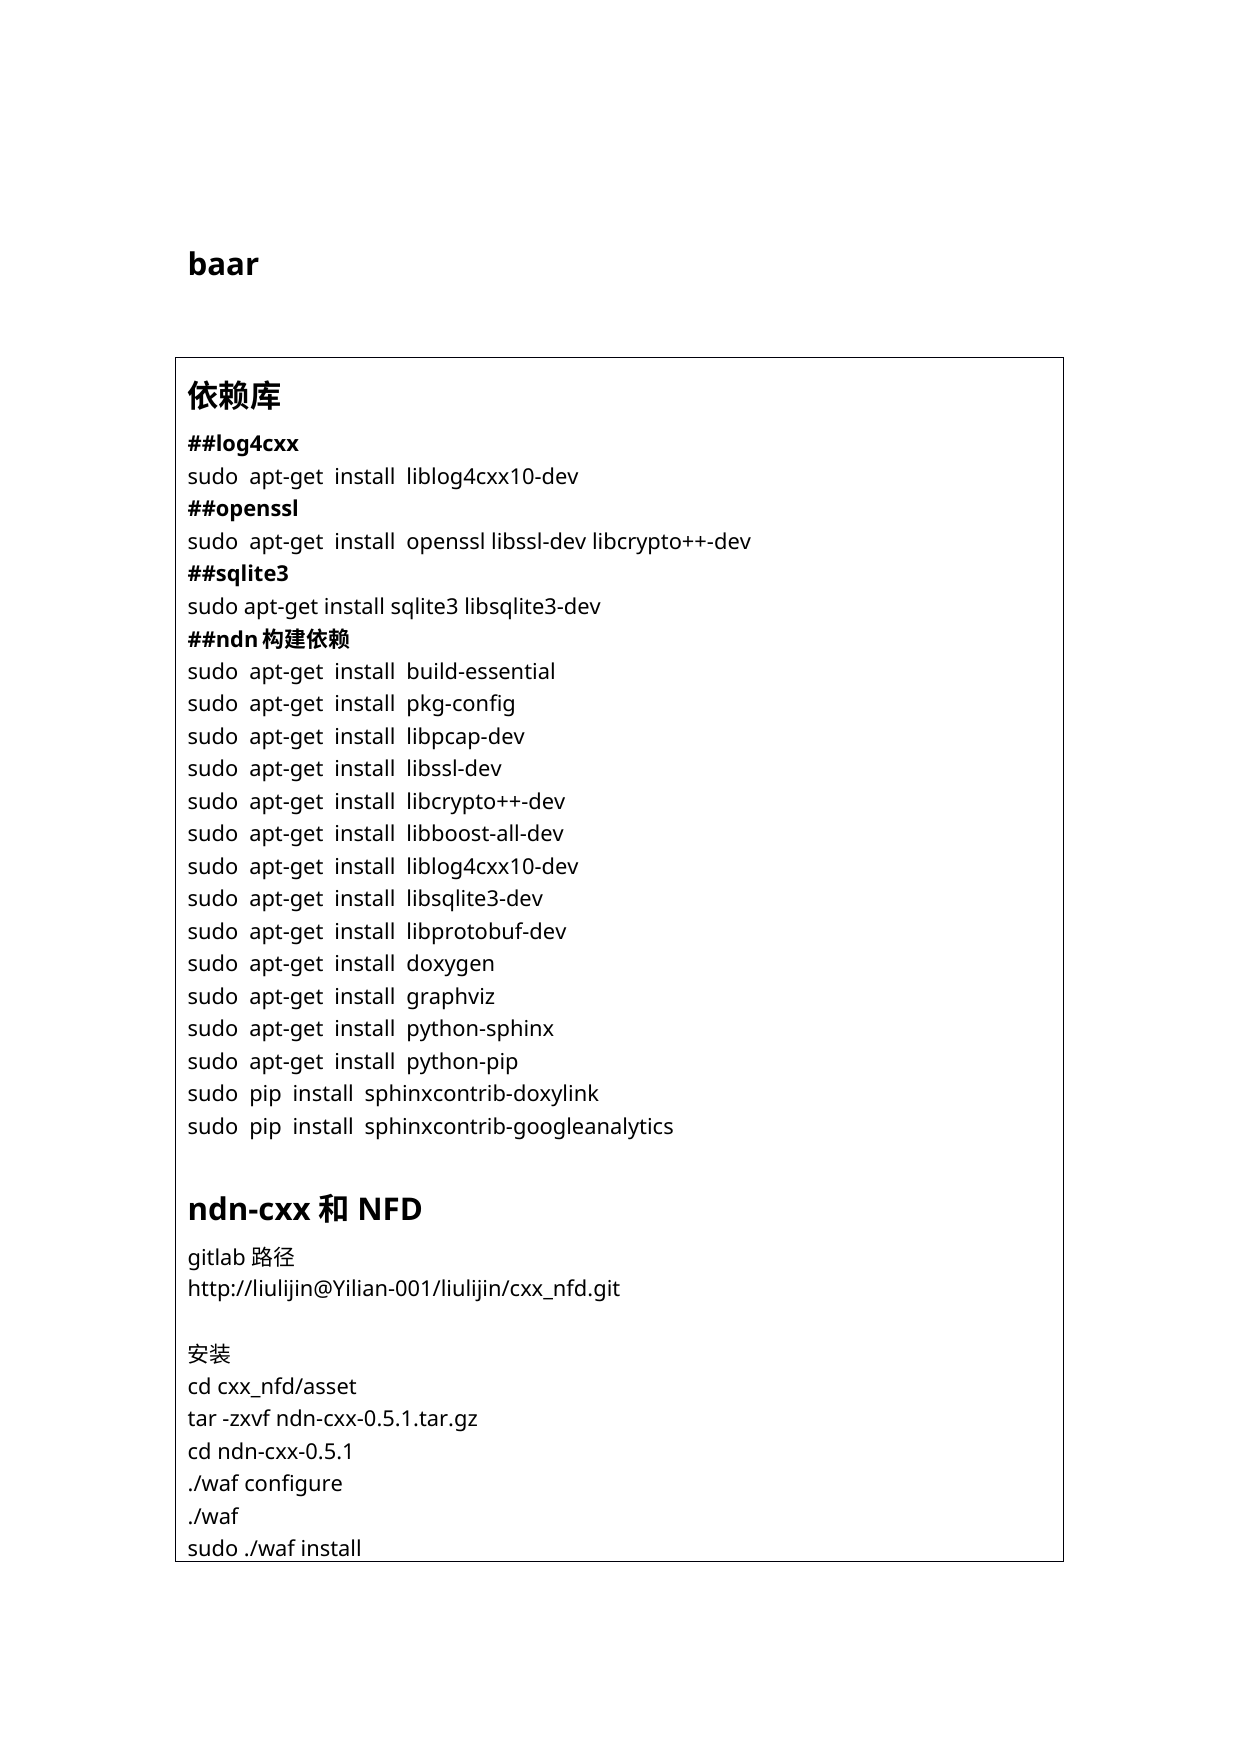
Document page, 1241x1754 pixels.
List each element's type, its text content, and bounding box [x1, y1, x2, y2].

table_header 依赖库 ##log4cxx sudo apt-get install liblog4cxx10-dev ##openssl sudo apt-get install openssl libssl-dev libcrypto++-dev ##sqlite3 sudo apt-get install sqlite3 libsqlite3-dev ##ndn构建依赖 sudo apt-get install build-essential sudo apt-get install pkg-config sudo apt-get install libpcap-dev sudo apt-get install libssl-dev sudo apt-get install libcrypto++-dev sudo apt-get install libboost-all-dev sudo apt-get install liblog4cxx10-dev sudo apt-get install libsqlite3-dev sudo apt-get install libprotobuf-dev sudo apt-get install doxygen sudo apt-get install graphviz sudo apt-get install python-sphinx sudo apt-get install python-pip sudo pip install sphinxcontrib-doxylink sudo pip install sphinxcontrib-googleanalytics ndn-cxx 和 NFD gitlab 路径 http://liulijin@Yilian-001/liulijin/cxx_nfd.git 安装 cd cxx_nfd/asset tar -zxvf ndn-cxx-0.5.1.tar.gz cd ndn-cxx-0.5.1 ./waf configure ./waf sudo ./waf install [176, 358, 1063, 1561]
text baar [187, 227, 1053, 292]
